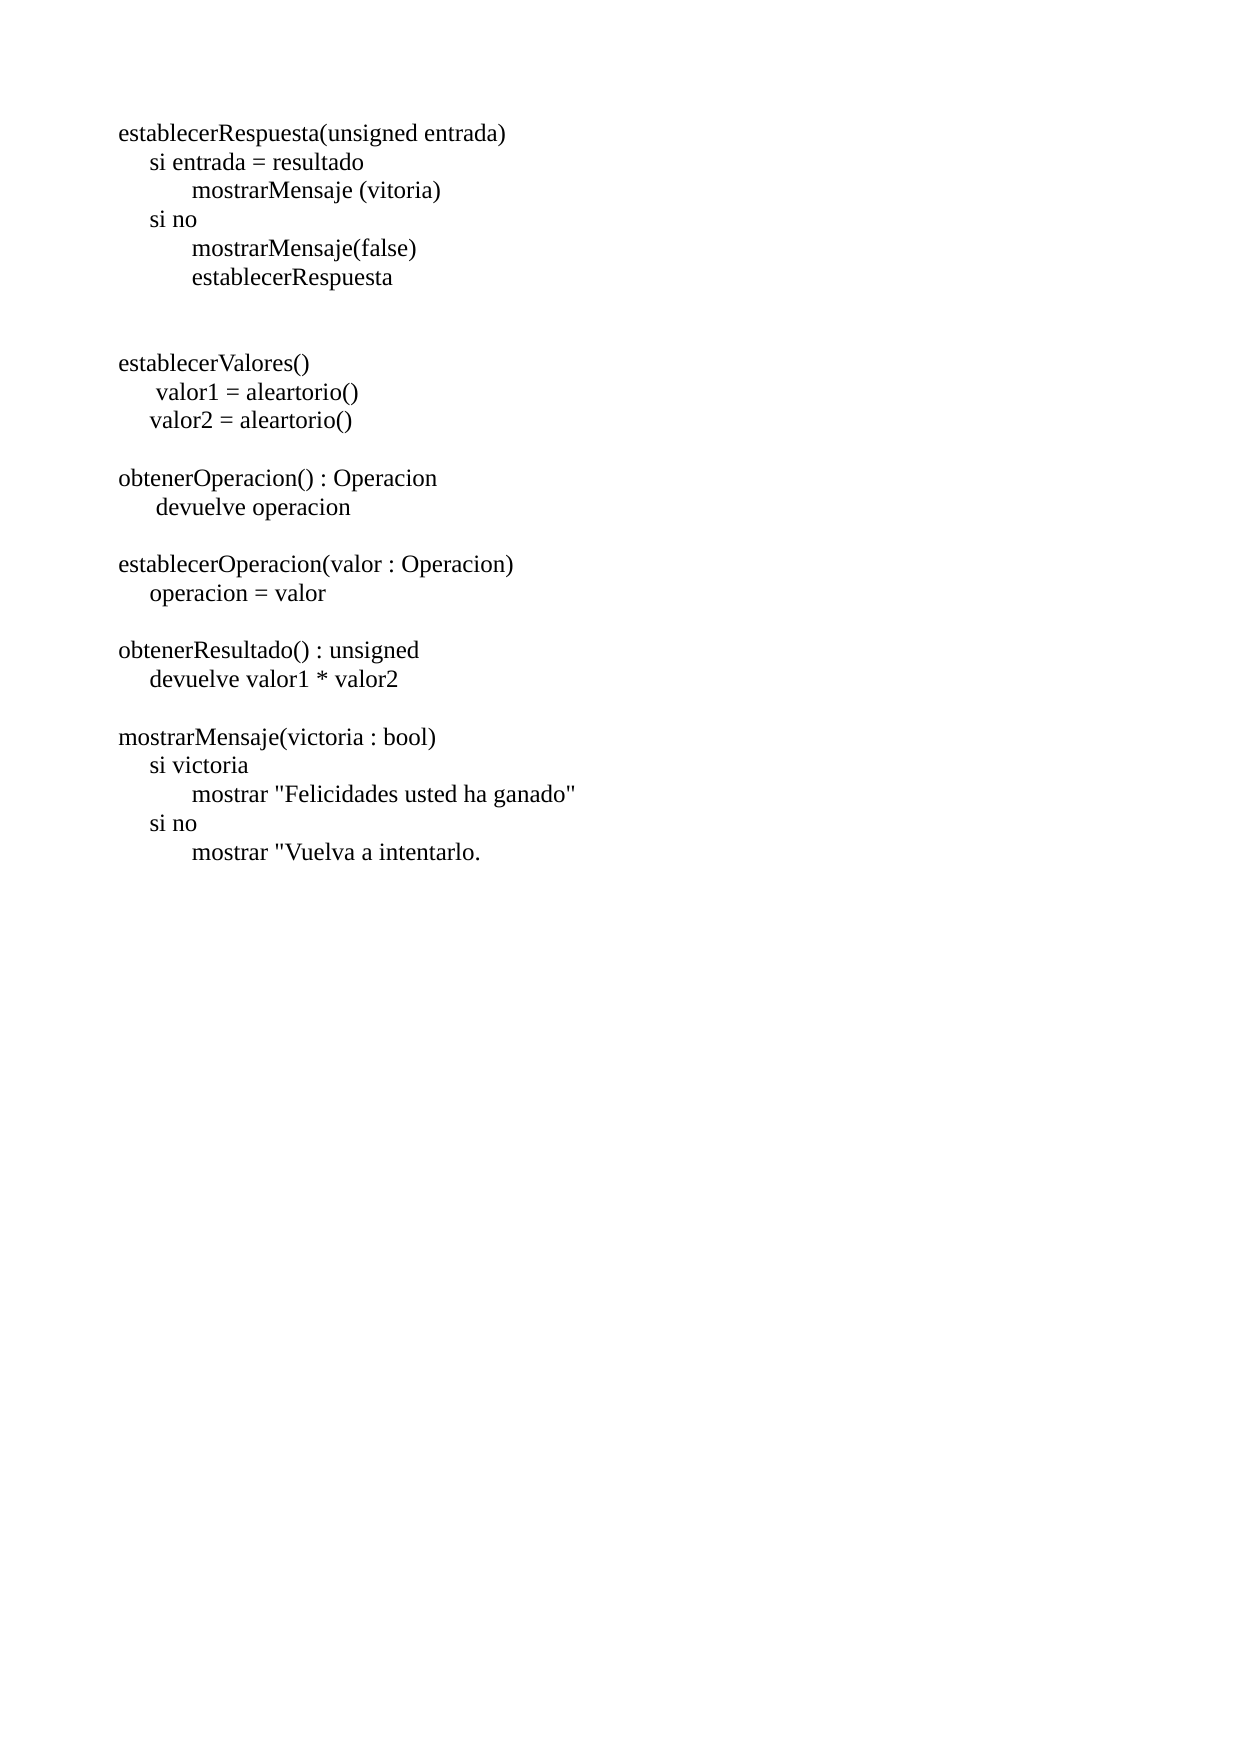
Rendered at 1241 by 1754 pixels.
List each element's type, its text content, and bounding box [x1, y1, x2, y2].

text establecerOperacion(valor : Operacion) [118, 549, 1122, 578]
text obtenerOperacion() : Operacion [118, 463, 1122, 492]
text valor1 = aleartorio() [118, 377, 1122, 406]
text si entrada = resultado [118, 147, 1122, 176]
text si no [118, 808, 1122, 837]
text mostrarMensaje (vitoria) [118, 176, 1122, 204]
text mostrar "Felicidades usted ha ganado" [118, 779, 1122, 808]
text devuelve operacion [118, 492, 1122, 521]
text devuelve valor1 * valor2 [118, 664, 1122, 693]
text obtenerResultado() : unsigned [118, 636, 1122, 664]
text si victoria [118, 751, 1122, 779]
text mostrarMensaje(false) [118, 233, 1122, 262]
text establecerValores() [118, 348, 1122, 377]
text valor2 = aleartorio() [118, 406, 1122, 434]
text establecerRespuesta(unsigned entrada) [118, 118, 1122, 147]
text mostrarMensaje(victoria : bool) [118, 722, 1122, 751]
text operacion = valor [118, 578, 1122, 607]
text si no [118, 204, 1122, 233]
text mostrar "Vuelva a intentarlo. [118, 837, 1122, 866]
text establecerRespuesta [118, 262, 1122, 291]
